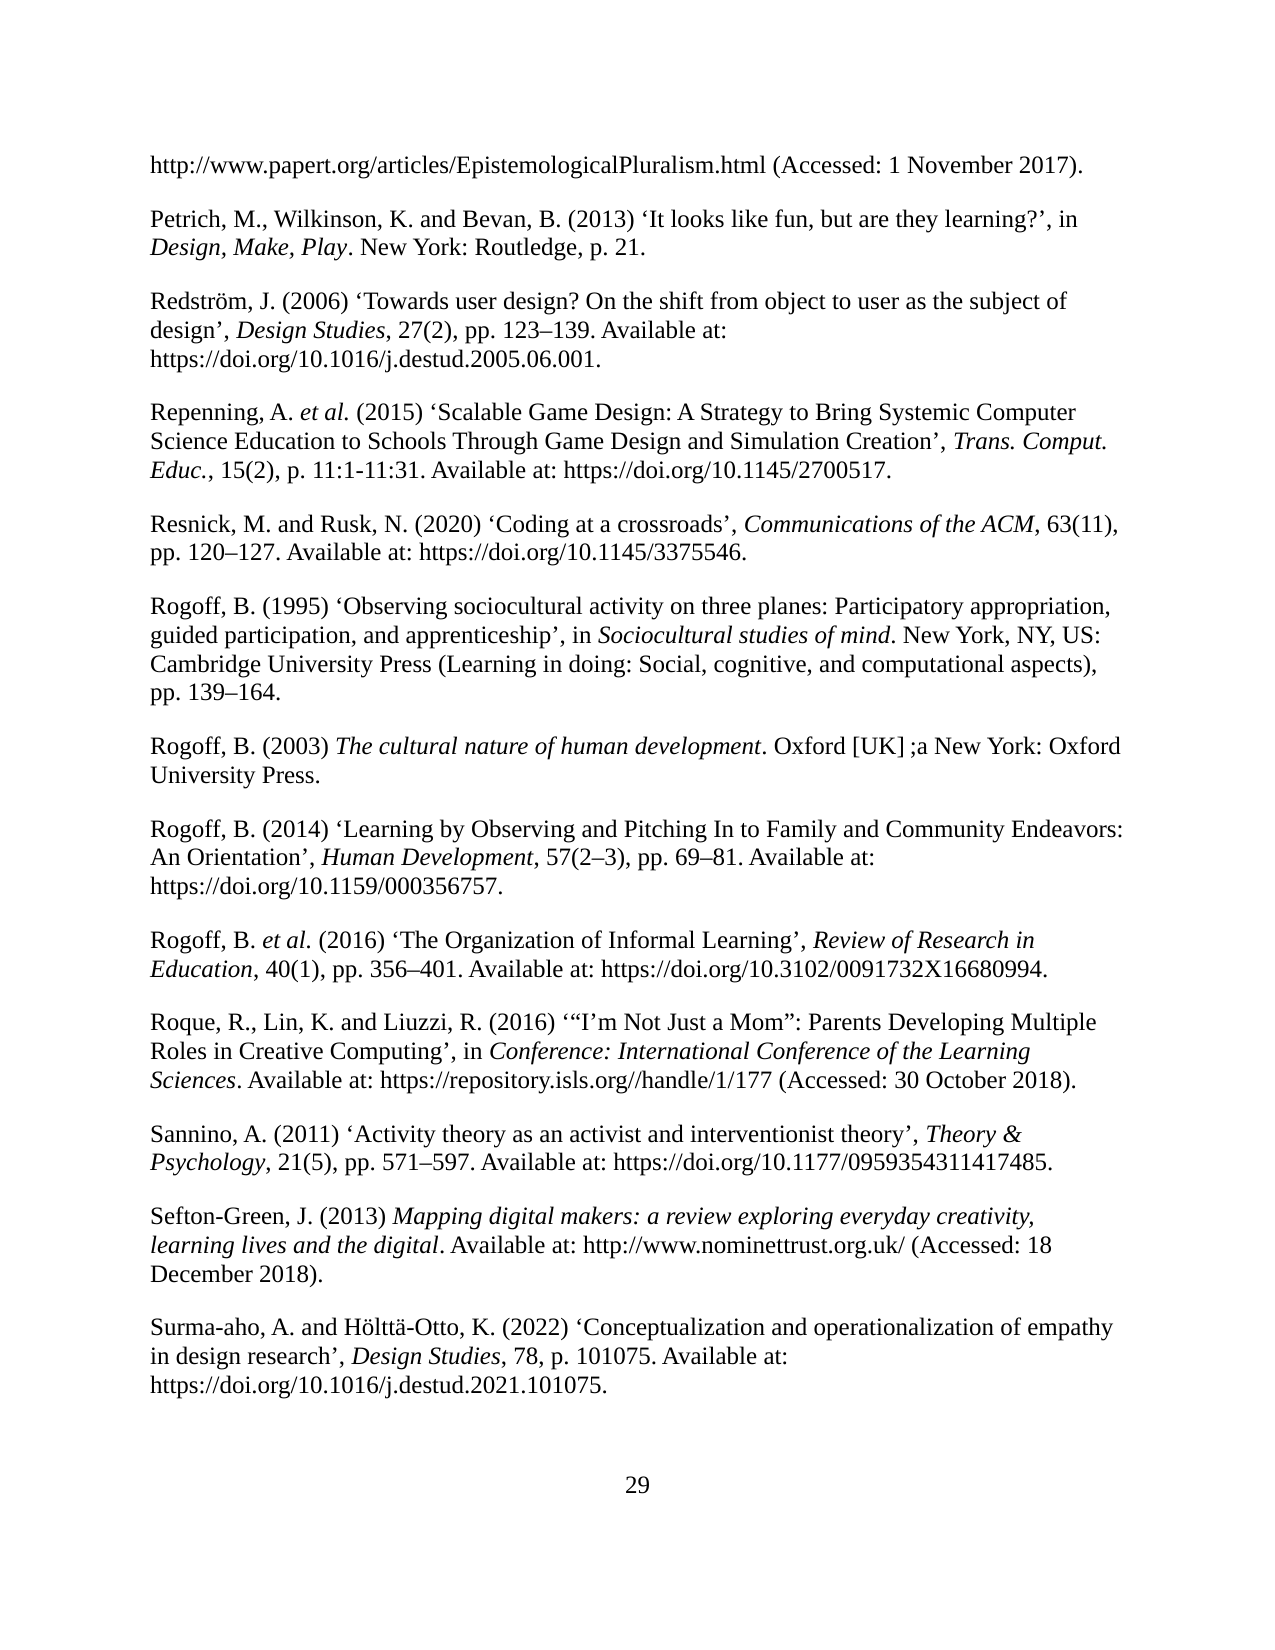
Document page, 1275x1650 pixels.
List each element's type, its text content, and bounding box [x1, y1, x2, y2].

text Sannino, A. (2011) ‘Activity theory as an activist and interventionist theory’, Theory & Psychology, 21(5), pp. 571–597. Available at: https://doi.org/10.1177/0959354311417485. [150, 1119, 1125, 1176]
text Petrich, M., Wilkinson, K. and Bevan, B. (2013) ‘It looks like fun, but are they learning?’, in Design, Make, Play. New York: Routledge, p. 21. [150, 204, 1125, 261]
text Rogoff, B. (2014) ‘Learning by Observing and Pitching In to Family and Community Endeavors: An Orientation’, Human Development, 57(2–3), pp. 69–81. Available at: https://doi.org/10.1159/000356757. [150, 814, 1125, 900]
text http://www.papert.org/articles/EpistemologicalPluralism.html (Accessed: 1 November 2017). [150, 150, 1125, 179]
text Rogoff, B. (2003) The cultural nature of human development. Oxford [UK] ;a New York: Oxford University Press. [150, 731, 1125, 789]
text Rogoff, B. (1995) ‘Observing sociocultural activity on three planes: Participatory appropriation, guided participation, and apprenticeship’, in Sociocultural studies of mind. New York, NY, US: Cambridge University Press (Learning in doing: Social, cognitive, and computational aspects), pp. 139–164. [150, 591, 1125, 706]
text Sefton-Green, J. (2013) Mapping digital makers: a review exploring everyday creativity, learning lives and the digital. Available at: http://www.nominettrust.org.uk/ (Accessed: 18 December 2018). [150, 1201, 1125, 1287]
text Surma-aho, A. and Hölttä-Otto, K. (2022) ‘Conceptualization and operationalization of empathy in design research’, Design Studies, 78, p. 101075. Available at: https://doi.org/10.1016/j.destud.2021.101075. [150, 1312, 1125, 1399]
text Rogoff, B. et al. (2016) ‘The Organization of Informal Learning’, Review of Research in Education, 40(1), pp. 356–401. Available at: https://doi.org/10.3102/0091732X16680994. [150, 925, 1125, 982]
text Roque, R., Lin, K. and Liuzzi, R. (2016) ‘“I’m Not Just a Mom”: Parents Developing Multiple Roles in Creative Computing’, in Conference: International Conference of the Learning Sciences. Available at: https://repository.isls.org//handle/1/177 (Accessed: 30 October 2018). [150, 1007, 1125, 1094]
text Repenning, A. et al. (2015) ‘Scalable Game Design: A Strategy to Bring Systemic Computer Science Education to Schools Through Game Design and Simulation Creation’, Trans. Comput. Educ., 15(2), p. 11:1-11:31. Available at: https://doi.org/10.1145/2700517. [150, 397, 1125, 484]
text Redström, J. (2006) ‘Towards user design? On the shift from object to user as the subject of design’, Design Studies, 27(2), pp. 123–139. Available at: https://doi.org/10.1016/j.destud.2005.06.001. [150, 286, 1125, 372]
text Resnick, M. and Rusk, N. (2020) ‘Coding at a crossroads’, Communications of the ACM, 63(11), pp. 120–127. Available at: https://doi.org/10.1145/3375546. [150, 509, 1125, 566]
